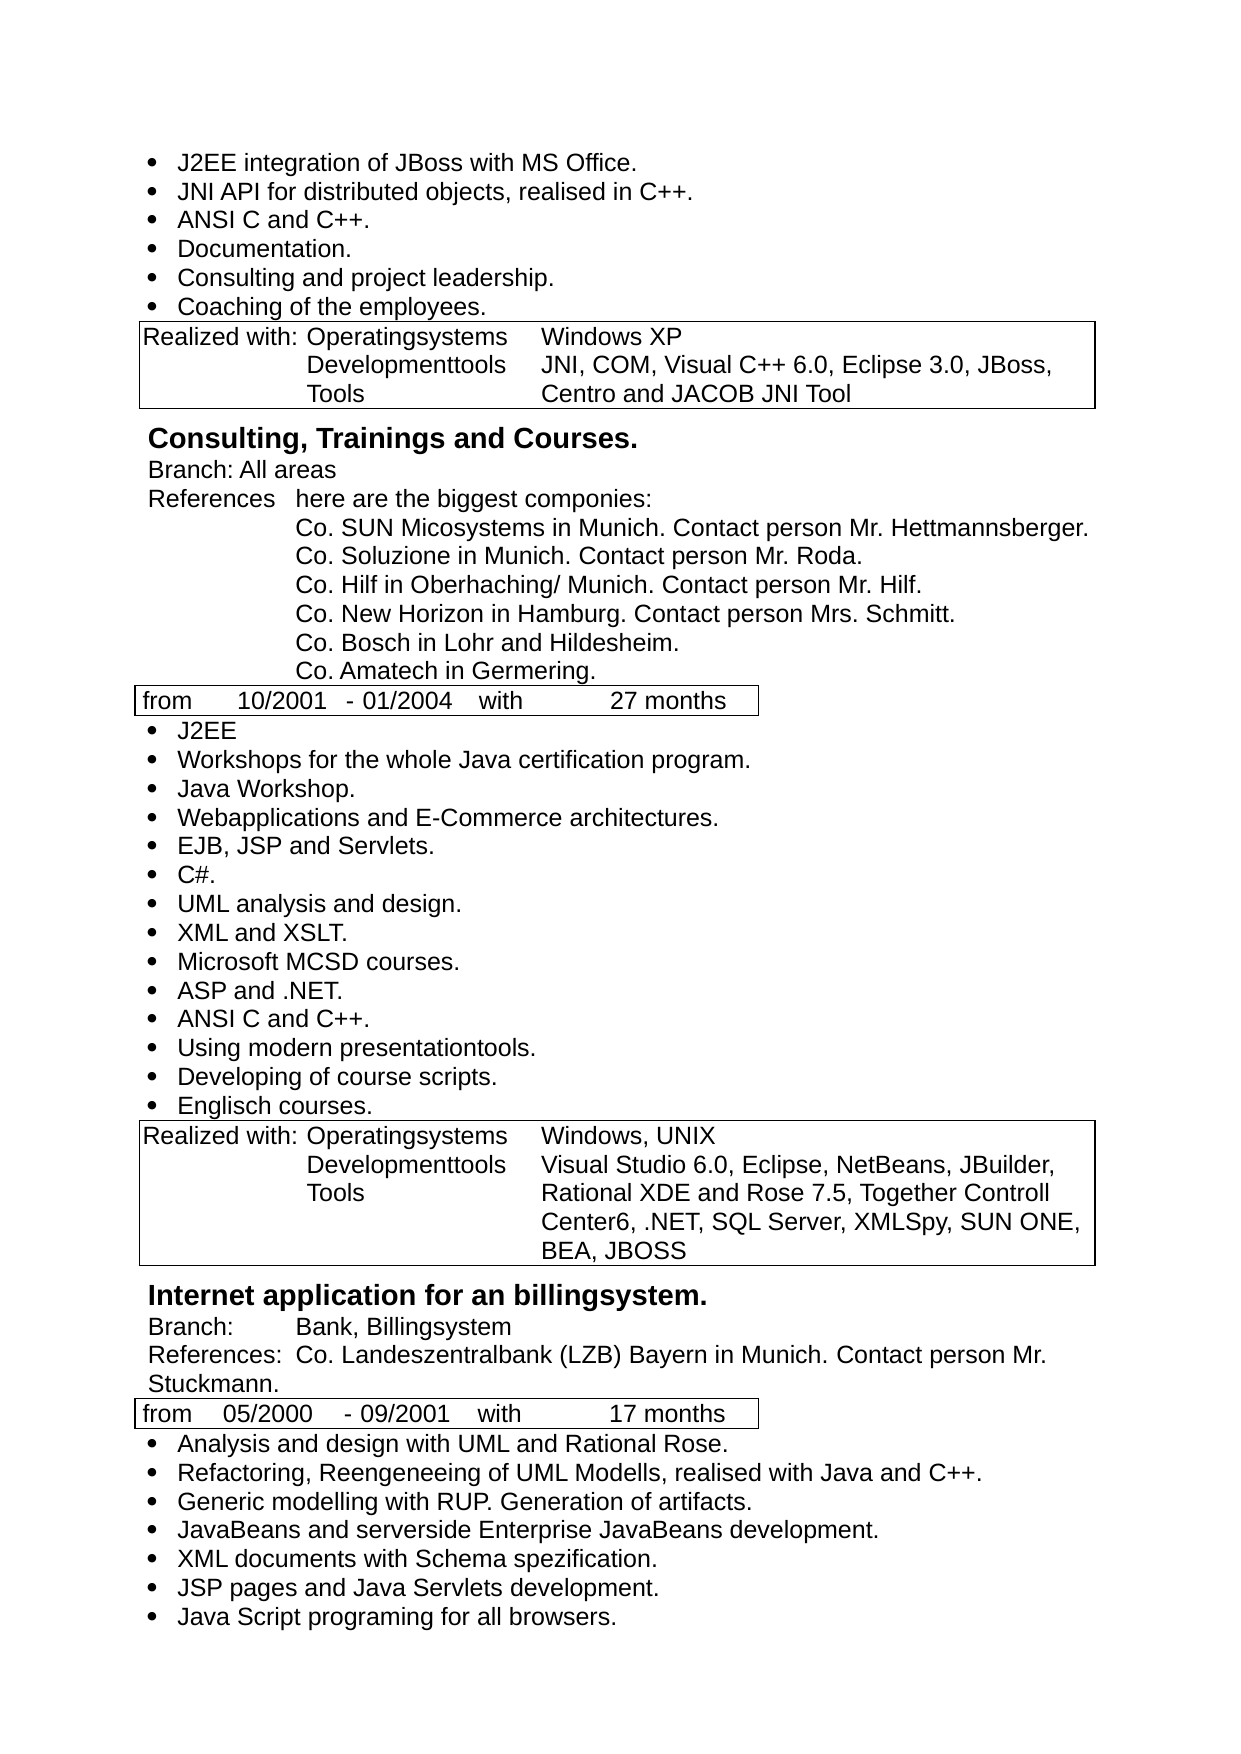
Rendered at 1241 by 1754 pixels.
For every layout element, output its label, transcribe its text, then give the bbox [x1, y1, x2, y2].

list Using modern presentationtools. [148, 1033, 1104, 1062]
table_header Realized with: [140, 322, 303, 351]
table_cell JNI, COM, Visual C++ 6.0, Eclipse 3.0, JBoss, Centro and JACOB JNI Tool [538, 351, 1094, 408]
table_header Operatingsystems [303, 322, 538, 351]
table_header Operatingsystems [303, 1121, 538, 1150]
list XML documents with Schema spezification. [148, 1544, 1104, 1573]
list UML analysis and design. [148, 889, 1104, 918]
table_header from [136, 686, 229, 715]
table_header with [470, 1399, 602, 1428]
subtitle Consulting, Trainings and Courses. [148, 422, 1104, 455]
list Coaching of the employees. [148, 292, 1104, 321]
list Java Script programing for all browsers. [148, 1602, 1104, 1631]
table_header - [338, 686, 355, 715]
subtitle Internet application for an billingsystem. [148, 1278, 1104, 1312]
list Webapplications and E-Commerce architectures. [148, 802, 1104, 831]
list Developing of course scripts. [148, 1062, 1104, 1091]
list C#. [148, 860, 1104, 889]
list Consulting and project leadership. [148, 263, 1104, 292]
text Co. Soluzione in Munich. Contact person Mr. Roda. [221, 541, 1104, 570]
table_header 05/2000 [215, 1399, 336, 1428]
text Co. Bosch in Lohr and Hildesheim. [221, 628, 1104, 656]
text Branch: All areas [148, 455, 1104, 484]
table_cell Developmenttools Tools [303, 1150, 538, 1265]
text Co. New Horizon in Hamburg. Contact person Mrs. Schmitt. [221, 599, 1104, 628]
table_header with [471, 686, 602, 715]
table_cell [140, 351, 303, 408]
list JavaBeans and serverside Enterprise JavaBeans development. [148, 1515, 1104, 1544]
text Branch: Bank, Billingsystem [148, 1312, 1104, 1341]
table_header - [336, 1399, 353, 1428]
text Co. Hilf in Oberhaching/ Munich. Contact person Mr. Hilf. [221, 570, 1104, 599]
table_cell [140, 1150, 303, 1265]
list Microsoft MCSD courses. [148, 947, 1104, 976]
list ANSI C and C++. [148, 1004, 1104, 1033]
table_header Windows XP [538, 322, 1094, 351]
text Co. Amatech in Germering. [221, 656, 1104, 685]
list ASP and .NET. [148, 976, 1104, 1004]
table_cell Visual Studio 6.0, Eclipse, NetBeans, JBuilder, Rational XDE and Rose 7.5, Together Controll Center6, .NET, SQL Server, XMLSpy, SUN ONE, BEA, JBOSS [538, 1150, 1094, 1265]
list XML and XSLT. [148, 918, 1104, 947]
list Englisch courses. [148, 1091, 1104, 1120]
list J2EE [148, 716, 1104, 745]
list Generic modelling with RUP. Generation of artifacts. [148, 1487, 1104, 1515]
list JNI API for distributed objects, realised in C++. [148, 176, 1104, 205]
list Java Workshop. [148, 774, 1104, 802]
list ANSI C and C++. [148, 205, 1104, 234]
table_header 01/2004 [355, 686, 471, 715]
table_header from [136, 1399, 215, 1428]
list JSP pages and Java Servlets development. [148, 1573, 1104, 1602]
text References here are the biggest componies: [148, 484, 1104, 513]
list Refactoring, Reengeneeing of UML Modells, realised with Java and C++. [148, 1458, 1104, 1487]
table_header Windows, UNIX [538, 1121, 1094, 1150]
table_header Realized with: [140, 1121, 303, 1150]
table_header 10/2001 [230, 686, 338, 715]
table_header 09/2001 [353, 1399, 470, 1428]
table_header 27 months [603, 686, 758, 715]
list Documentation. [148, 234, 1104, 263]
list J2EE integration of JBoss with MS Office. [148, 148, 1104, 176]
table_cell Developmenttools Tools [303, 351, 538, 408]
list EJB, JSP and Servlets. [148, 831, 1104, 860]
text Co. SUN Micosystems in Munich. Contact person Mr. Hettmannsberger. [221, 513, 1104, 541]
list Workshops for the whole Java certification program. [148, 745, 1104, 774]
list Analysis and design with UML and Rational Rose. [148, 1429, 1104, 1458]
text References: Co. Landeszentralbank (LZB) Bayern in Munich. Contact person Mr. Stuckmann. [148, 1341, 1104, 1398]
table_header 17 months [602, 1399, 758, 1428]
